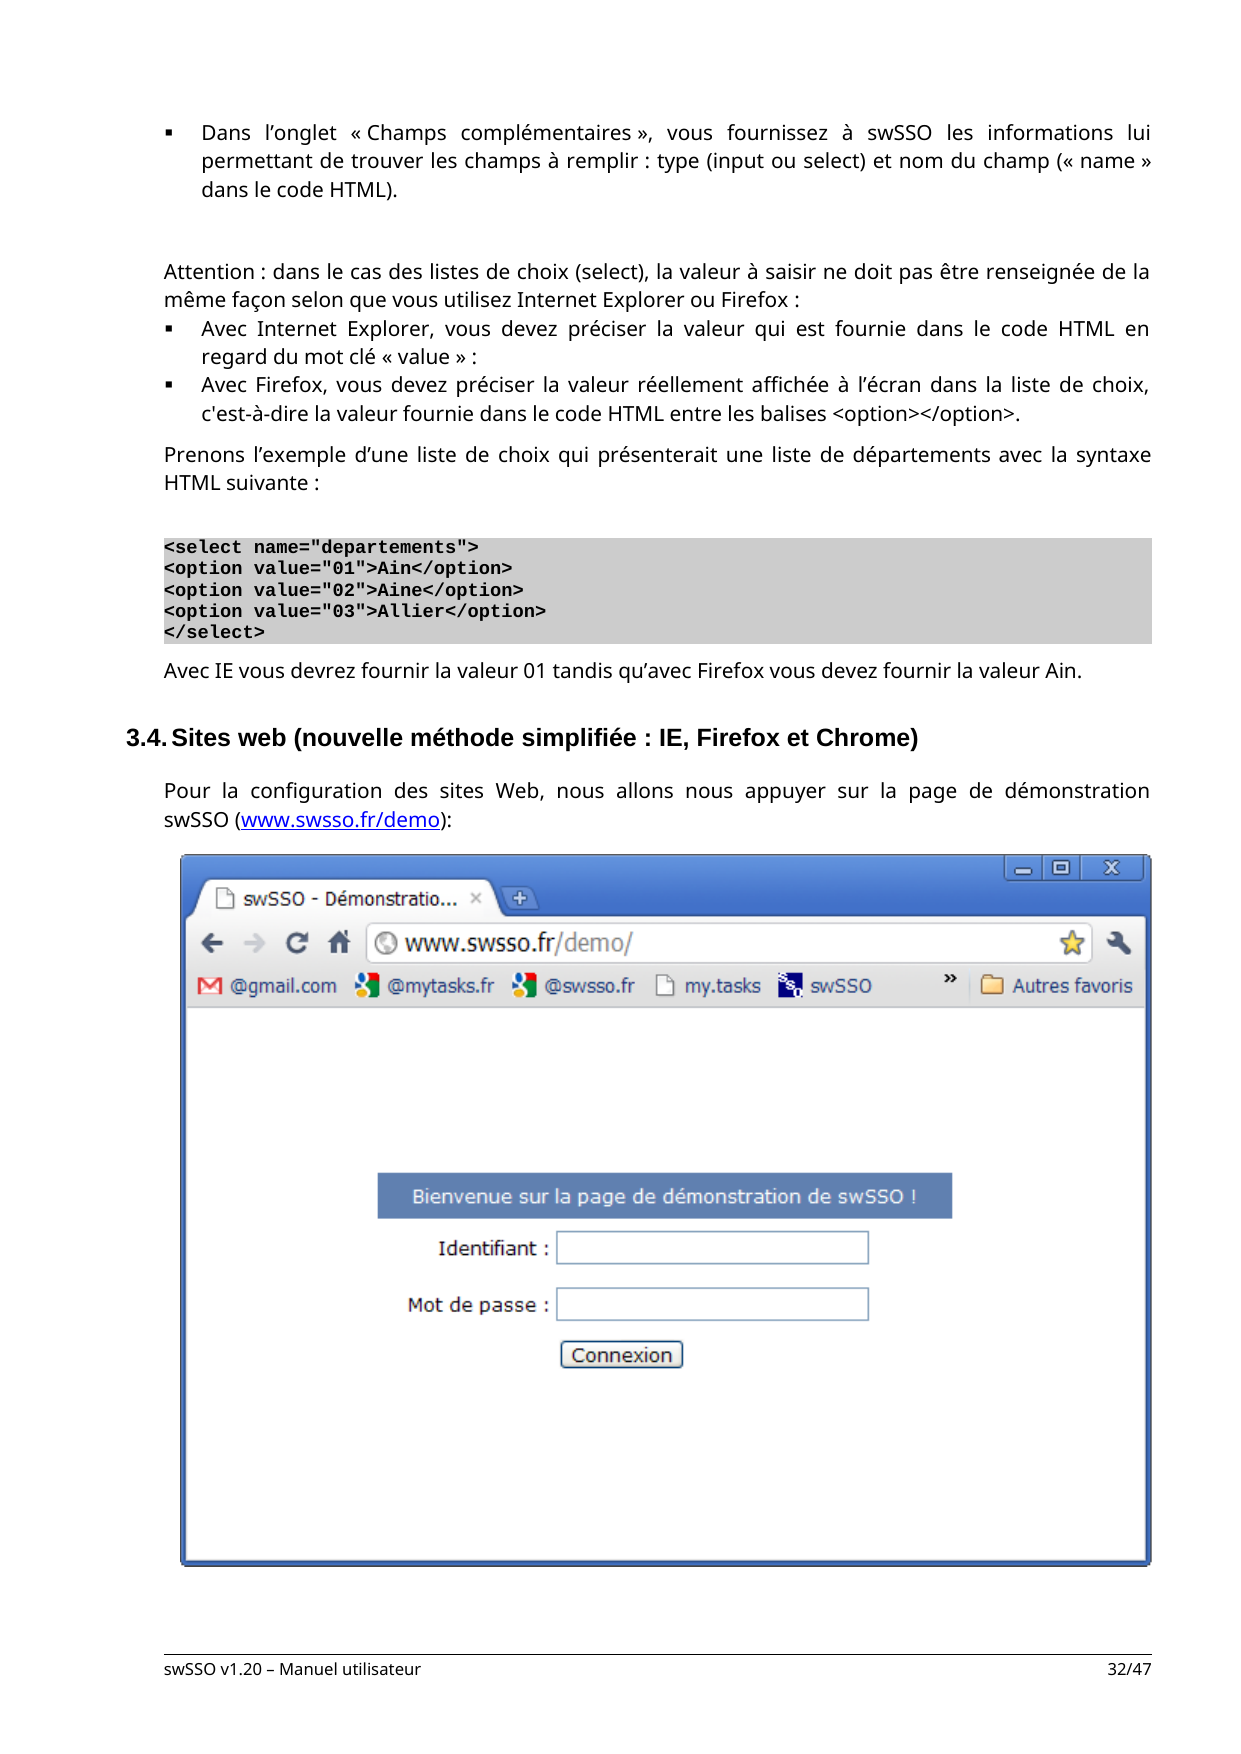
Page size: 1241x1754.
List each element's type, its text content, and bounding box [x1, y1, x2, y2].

list Avec Firefox, vous devez préciser la valeur réellement affichée à l’écran dans la liste de choix, c'est-à-dire la valeur fournie dans le code HTML entre les balises <option></option>. [164, 371, 1152, 427]
list Avec Internet Explorer, vous devez préciser la valeur qui est fournie dans le code HTML en regard du mot clé « value » : [164, 314, 1152, 371]
text <option value="01">Ain</option> [164, 559, 1152, 580]
list Dans l’onglet « Champs complémentaires », vous fournissez à swSSO les informations lui permettant de trouver les champs à remplir : type (input ou select) et nom du champ (« name » dans le code HTML). [164, 118, 1152, 203]
picture [180, 854, 1152, 1567]
text <option value="03">Allier</option> [164, 602, 1152, 623]
subtitle Sites web (nouvelle méthode simplifiée : IE, Firefox et Chrome) [126, 722, 1152, 751]
text Prenons l’exemple d’une liste de choix qui présenterait une liste de départements avec la syntaxe HTML suivante : [164, 440, 1152, 497]
text Pour la configuration des sites Web, nous allons nous appuyer sur la page de démonstration swSSO (www.swsso.fr/demo): [164, 776, 1152, 833]
text <option value="02">Aine</option> [164, 580, 1152, 602]
text </select> [164, 623, 1152, 644]
text <select name="departements"> [164, 538, 1152, 559]
text Attention : dans le cas des listes de choix (select), la valeur à saisir ne doit pas être renseignée de la même façon selon que vous utilisez Internet Explorer ou Firefox : [164, 257, 1152, 314]
text Avec IE vous devrez fournir la valeur 01 tandis qu’avec Firefox vous devez fournir la valeur Ain. [164, 657, 1152, 685]
